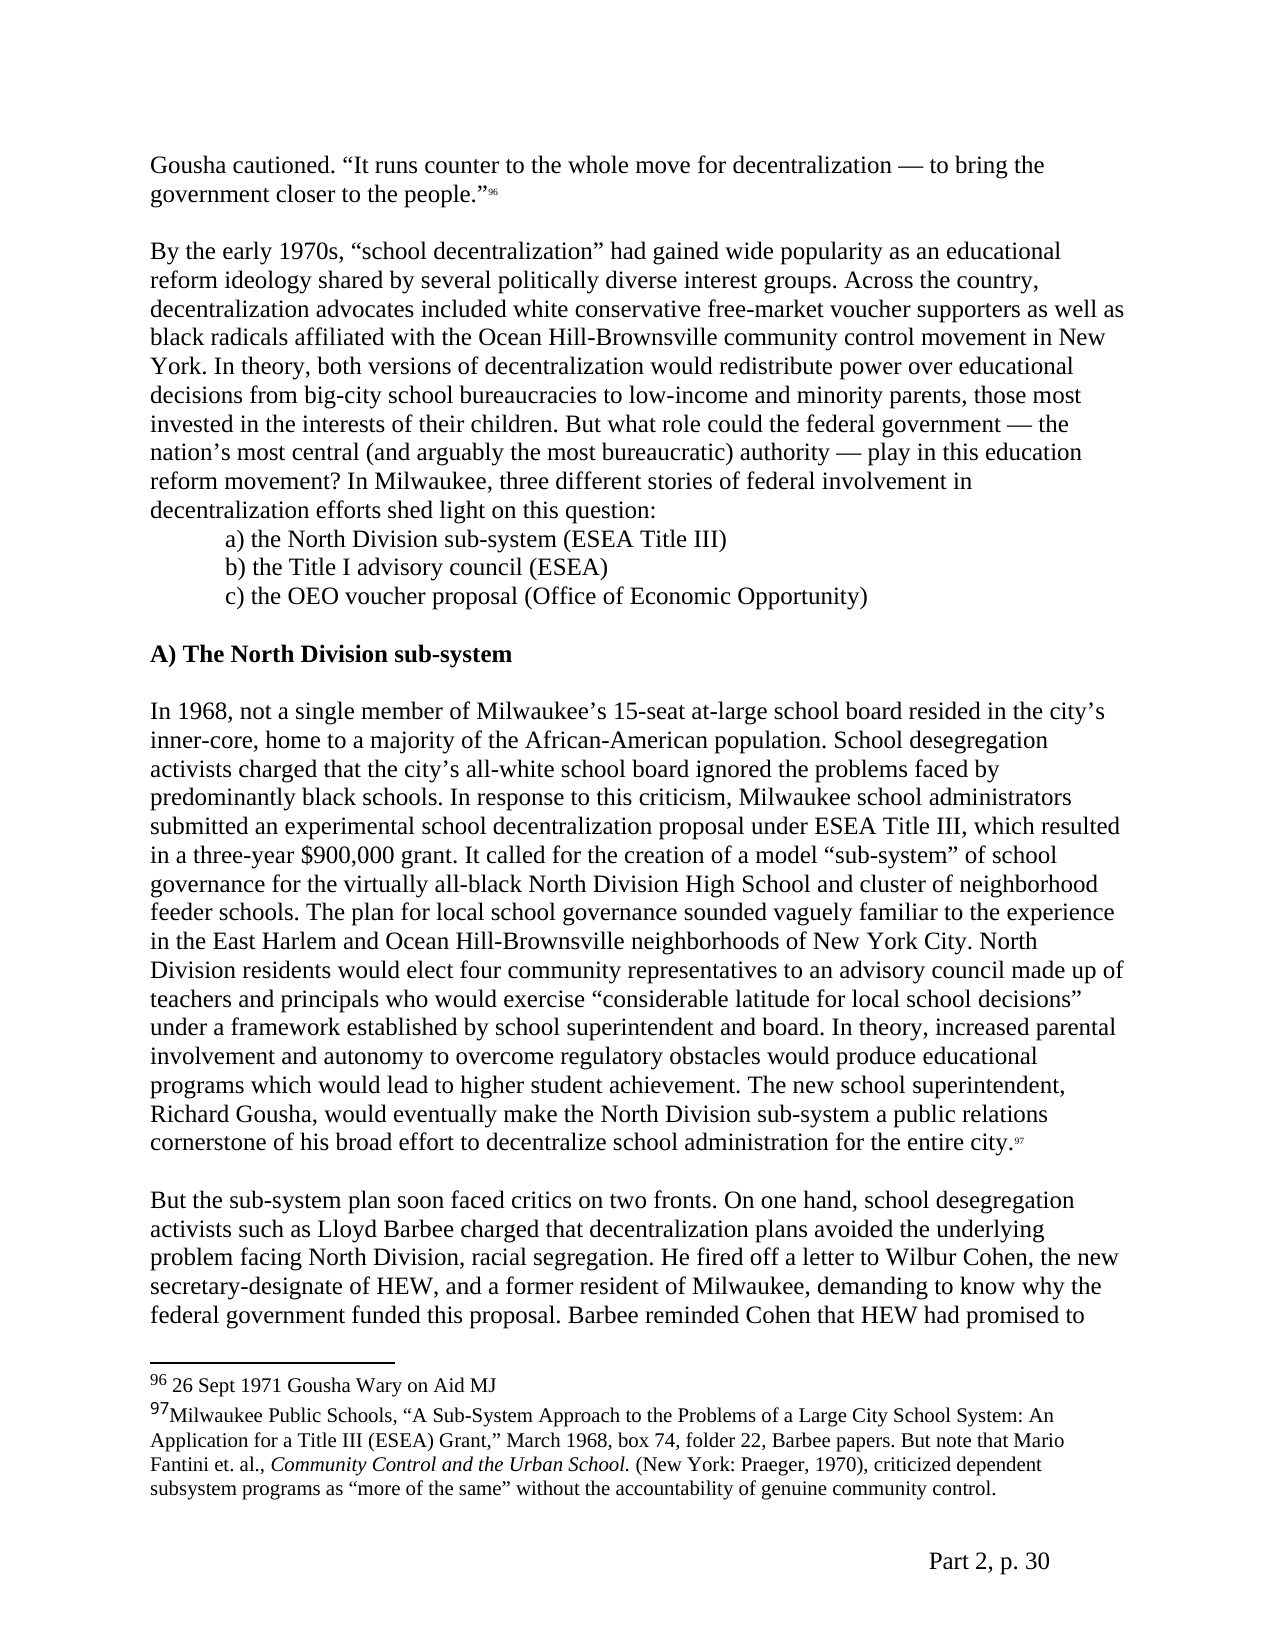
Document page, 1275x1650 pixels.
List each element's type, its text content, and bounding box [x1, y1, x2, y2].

text a) the North Division sub-system (ESEA Title III) [150, 524, 1125, 552]
text In 1968, not a single member of Milwaukee’s 15-seat at-large school board resided in the city’s inner-core, home to a majority of the African-American population. School desegregation activists charged that the city’s all-white school board ignored the problems faced by predominantly black schools. In response to this criticism, Milwaukee school administrators submitted an experimental school decentralization proposal under ESEA Title III, which resulted in a three-year $900,000 grant. It called for the creation of a model “sub-system” of school governance for the virtually all-black North Division High School and cluster of neighborhood feeder schools. The plan for local school governance sounded vaguely familiar to the experience in the East Harlem and Ocean Hill-Brownsville neighborhoods of New York City. North Division residents would elect four community representatives to an advisory council made up of teachers and principals who would exercise “considerable latitude for local school decisions” under a framework established by school superintendent and board. In theory, increased parental involvement and autonomy to overcome regulatory obstacles would produce educational programs which would lead to higher student achievement. The new school superintendent, Richard Gousha, would eventually make the North Division sub-system a public relations cornerstone of his broad effort to decentralize school administration for the entire city. [150, 696, 1125, 1156]
text 26 Sept 1971 Gousha Wary on Aid MJ [150, 1369, 1125, 1397]
text But the sub-system plan soon faced critics on two fronts. On one hand, school desegregation activists such as Lloyd Barbee charged that decentralization plans avoided the underlying problem facing North Division, racial segregation. He fired off a letter to Wilbur Cohen, the new secretary-designate of HEW, and a former resident of Milwaukee, demanding to know why the federal government funded this proposal. Barbee reminded Cohen that HEW had promised to [150, 1185, 1125, 1329]
text Gousha cautioned. “It runs counter to the whole move for decentralization — to bring the government closer to the people.” [150, 150, 1125, 207]
text Milwaukee Public Schools, “A Sub-System Approach to the Problems of a Large City School System: An Application for a Title III (ESEA) Grant,” March 1968, box 74, folder 22, Barbee papers. But note that Mario Fantini et. al., Community Control and the Urban School. (New York: Praeger, 1970), criticized dependent subsystem programs as “more of the same” without the accountability of genuine community control. [150, 1397, 1125, 1500]
text By the early 1970s, “school decentralization” had gained wide popularity as an educational reform ideology shared by several politically diverse interest groups. Across the country, decentralization advocates included white conservative free-market voucher supporters as well as black radicals affiliated with the Ocean Hill-Brownsville community control movement in New York. In theory, both versions of decentralization would redistribute power over educational decisions from big-city school bureaucracies to low-income and minority parents, those most invested in the interests of their children. But what role could the federal government — the nation’s most central (and arguably the most bureaucratic) authority — play in this education reform movement? In Milwaukee, three different stories of federal involvement in decentralization efforts shed light on this question: [150, 236, 1125, 524]
text b) the Title I advisory council (ESEA) [150, 552, 1125, 581]
text c) the OEO voucher proposal (Office of Economic Opportunity) [150, 581, 1125, 610]
text A) The North Division sub-system [150, 639, 1125, 667]
